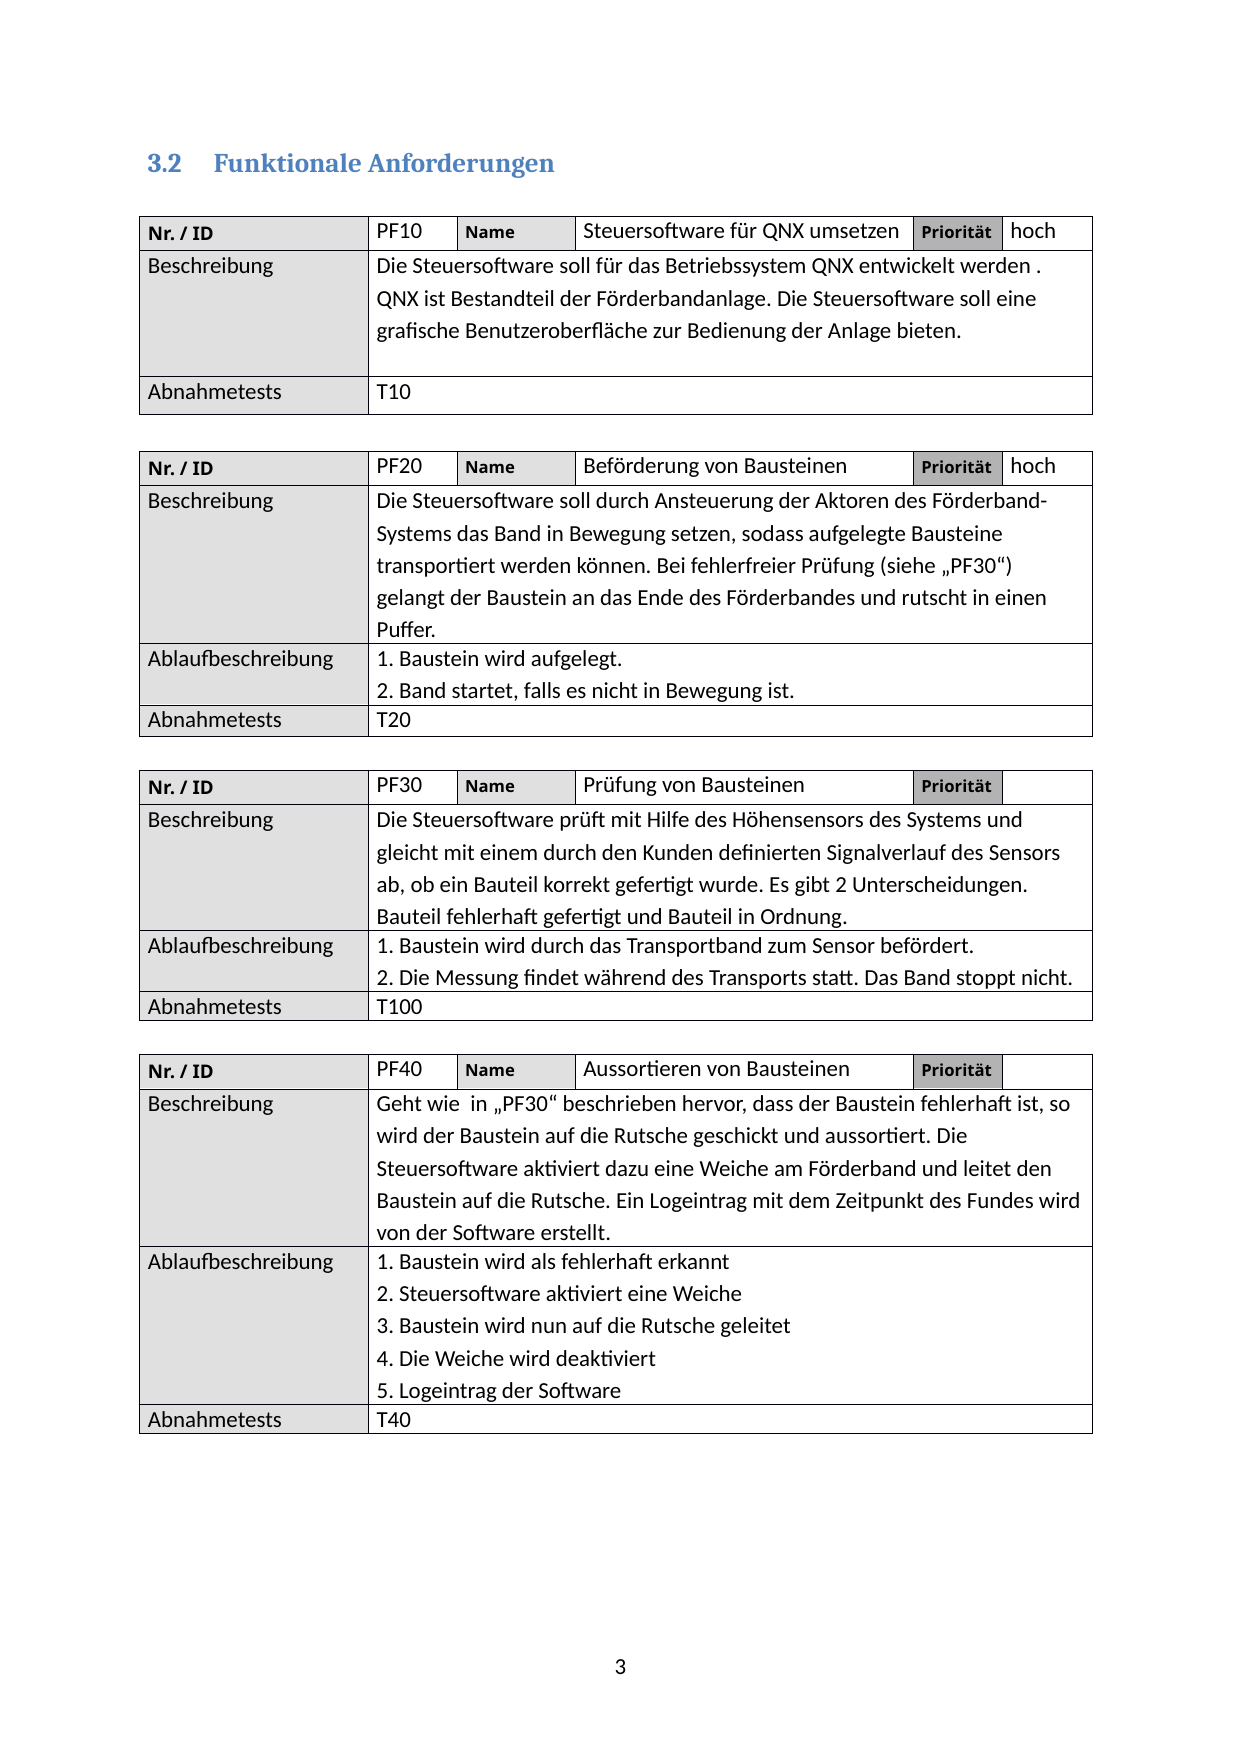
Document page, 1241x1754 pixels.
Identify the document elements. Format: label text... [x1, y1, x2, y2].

table_cell Abnahmetests [140, 992, 368, 1020]
table_cell Abnahmetests [140, 1405, 368, 1433]
table_header hoch [1003, 452, 1092, 485]
table_cell Ablaufbeschreibung [140, 1247, 368, 1404]
subtitle Funktionale Anforderungen [148, 148, 1093, 179]
table_cell T10 [369, 377, 1092, 414]
table_header Beförderung von Bausteinen [576, 452, 913, 485]
table_header Nr. / ID [140, 452, 368, 485]
table_header Aussortieren von Bausteinen [576, 1055, 913, 1088]
table_cell T40 [369, 1405, 1092, 1433]
table_header Prüfung von Bausteinen [576, 771, 913, 804]
table_cell 1. Baustein wird aufgelegt. 2. Band startet, falls es nicht in Bewegung ist. [369, 644, 1092, 704]
table_header Nr. / ID [140, 1055, 368, 1088]
table_cell Geht wie in „PF30“ beschrieben hervor, dass der Baustein fehlerhaft ist, so wird der Baustein auf die Rutsche geschickt und aussortiert. Die Steuersoftware aktiviert dazu eine Weiche am Förderband und leitet den Baustein auf die Rutsche. Ein Logeintrag mit dem Zeitpunkt des Fundes wird von der Software erstellt. [369, 1090, 1092, 1246]
table_header Priorität [914, 217, 1002, 250]
table_cell Beschreibung [140, 486, 368, 643]
table_header Priorität [914, 771, 1002, 804]
table_cell Ablaufbeschreibung [140, 931, 368, 991]
table_header PF30 [369, 771, 457, 804]
table_header Nr. / ID [140, 771, 368, 804]
table_cell T20 [369, 706, 1092, 736]
table_header PF10 [369, 217, 457, 250]
table_header hoch [1003, 217, 1092, 250]
table_cell Die Steuersoftware soll durch Ansteuerung der Aktoren des Förderband-Systems das Band in Bewegung setzen, sodass aufgelegte Bausteine transportiert werden können. Bei fehlerfreier Prüfung (siehe „PF30“) gelangt der Baustein an das Ende des Förderbandes und rutscht in einen Puffer. [369, 486, 1092, 643]
table_header Name [458, 1055, 575, 1088]
table_header Nr. / ID [140, 217, 368, 250]
table_header [1003, 771, 1092, 804]
table_cell Beschreibung [140, 1090, 368, 1246]
table_cell Abnahmetests [140, 706, 368, 736]
table_header Steuersoftware für QNX umsetzen [576, 217, 913, 250]
table_cell 1. Baustein wird durch das Transportband zum Sensor befördert. 2. Die Messung findet während des Transports statt. Das Band stoppt nicht. [369, 931, 1092, 991]
table_cell Ablaufbeschreibung [140, 644, 368, 704]
table_cell Beschreibung [140, 251, 368, 376]
table_header Name [458, 217, 575, 250]
table_cell Abnahmetests [140, 377, 368, 414]
table_header PF20 [369, 452, 457, 485]
table_header Priorität [914, 1055, 1002, 1088]
table_cell Die Steuersoftware prüft mit Hilfe des Höhensensors des Systems und gleicht mit einem durch den Kunden definierten Signalverlauf des Sensors ab, ob ein Bauteil korrekt gefertigt wurde. Es gibt 2 Unterscheidungen. Bauteil fehlerhaft gefertigt und Bauteil in Ordnung. [369, 805, 1092, 930]
table_cell Die Steuersoftware soll für das Betriebssystem QNX entwickelt werden . QNX ist Bestandteil der Förderbandanlage. Die Steuersoftware soll eine grafische Benutzeroberfläche zur Bedienung der Anlage bieten. [369, 251, 1092, 376]
table_header Name [458, 452, 575, 485]
table_header [1003, 1055, 1092, 1088]
table_header Name [458, 771, 575, 804]
table_cell T100 [369, 992, 1092, 1020]
table_header PF40 [369, 1055, 457, 1088]
table_cell 1. Baustein wird als fehlerhaft erkannt 2. Steuersoftware aktiviert eine Weiche 3. Baustein wird nun auf die Rutsche geleitet 4. Die Weiche wird deaktiviert 5. Logeintrag der Software [369, 1247, 1092, 1404]
table_cell Beschreibung [140, 805, 368, 930]
table_header Priorität [914, 452, 1002, 485]
